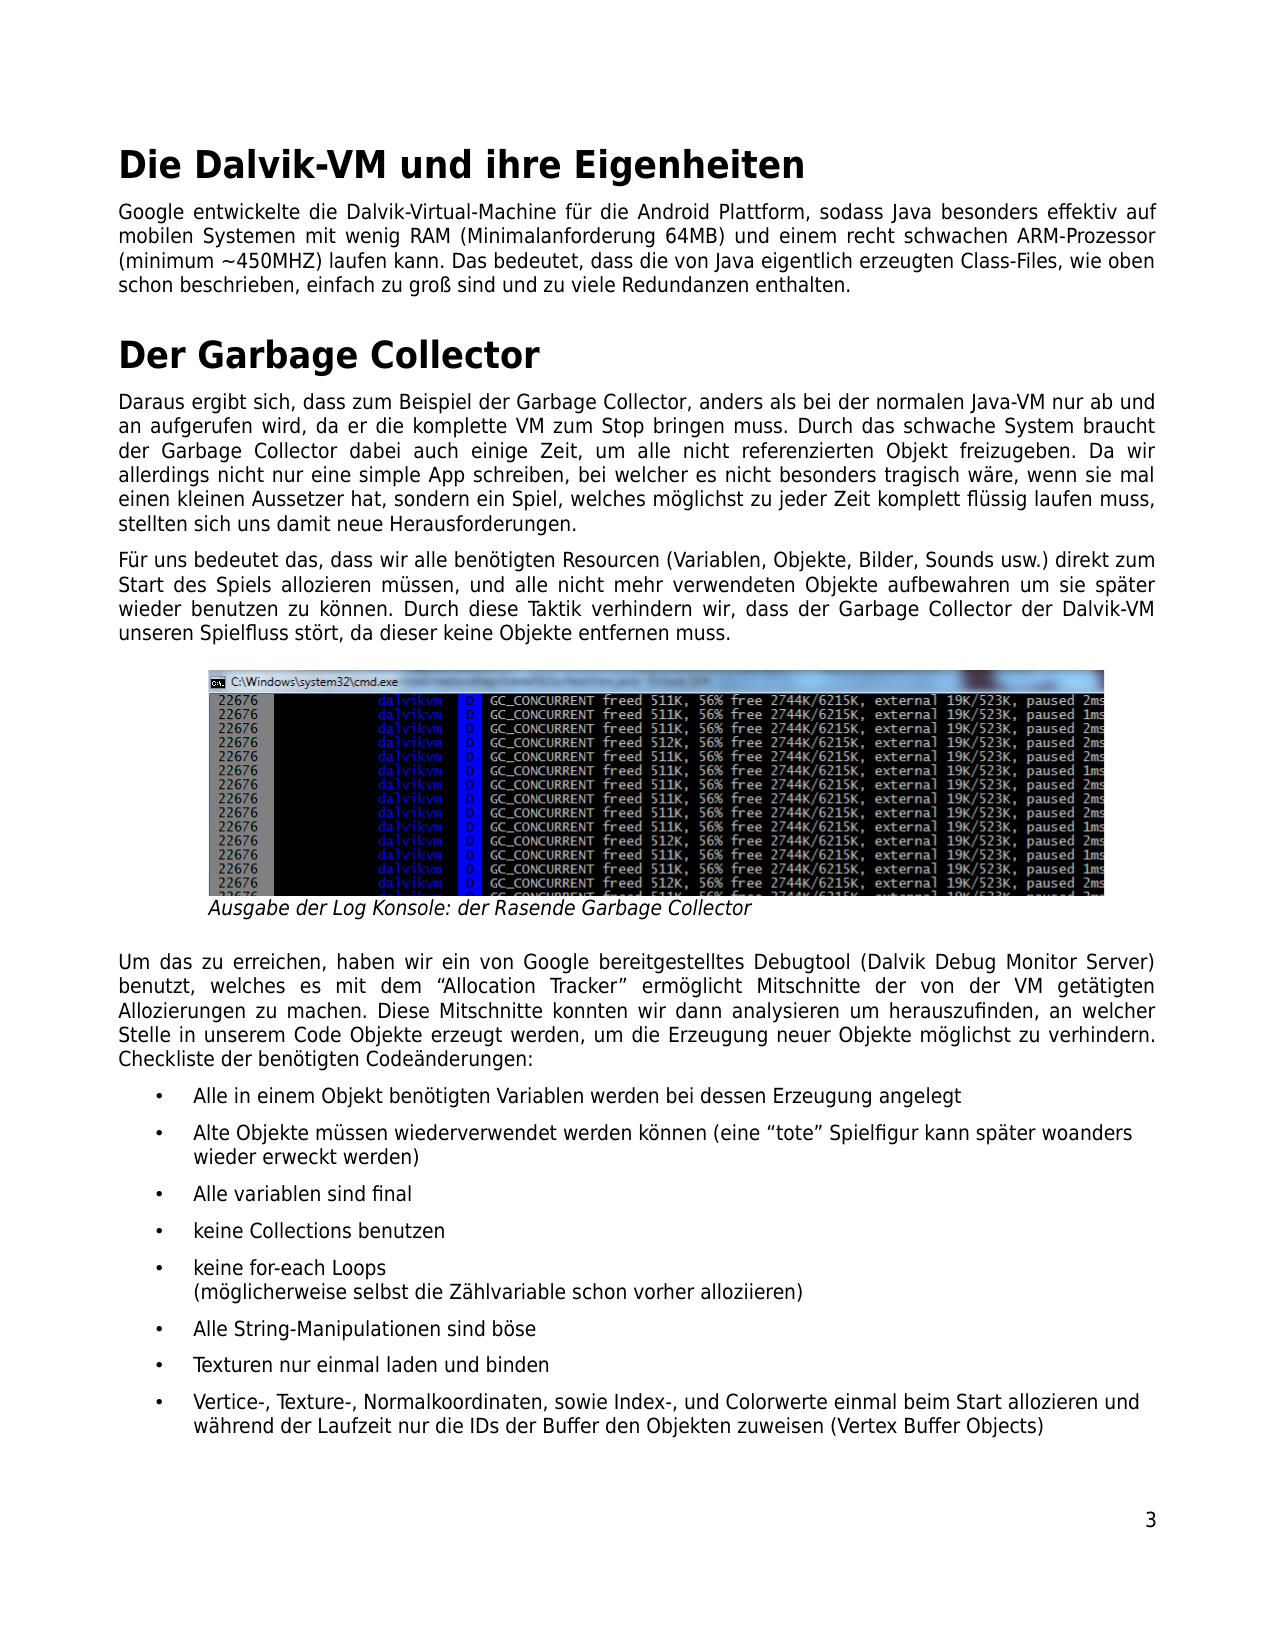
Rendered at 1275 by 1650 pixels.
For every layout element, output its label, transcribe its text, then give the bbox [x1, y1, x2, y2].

text Ausgabe der Log Konsole: der Rasende Garbage Collector [208, 671, 1067, 920]
text Der Garbage Collector [118, 310, 1157, 378]
list Texturen nur einmal laden und binden [156, 1353, 1157, 1378]
text Daraus ergibt sich, dass zum Beispiel der Garbage Collector, anders als bei der normalen Java-VM nur ab und an aufgerufen wird, da er die komplette VM zum Stop bringen muss. Durch das schwache System braucht der Garbage Collector dabei auch einige Zeit, um alle nicht referenzierten Objekt freizugeben. Da wir allerdings nicht nur eine simple App schreiben, bei welcher es nicht besonders tragisch wäre, wenn sie mal einen kleinen Aussetzer hat, sondern ein Spiel, welches möglichst zu jeder Zeit komplett flüssig laufen muss, stellten sich uns damit neue Herausforderungen. [118, 390, 1157, 536]
list Alle String-Manipulationen sind böse [156, 1317, 1157, 1341]
list Vertice-, Texture-, Normalkoordinaten, sowie Index-, und Colorwerte einmal beim Start allozieren und während der Laufzeit nur die IDs der Buffer den Objekten zuweisen (Vertex Buffer Objects) [156, 1390, 1157, 1439]
text Für uns bedeutet das, dass wir alle benötigten Resourcen (Variablen, Objekte, Bilder, Sounds usw.) direkt zum Start des Spiels allozieren müssen, und alle nicht mehr verwendeten Objekte aufbewahren um sie später wieder benutzen zu können. Durch diese Taktik verhindern wir, dass der Garbage Collector der Dalvik-VM unseren Spielfluss stört, da dieser keine Objekte entfernen muss. [118, 548, 1157, 646]
list Alle in einem Objekt benötigten Variablen werden bei dessen Erzeugung angelegt [156, 1084, 1157, 1108]
text Google entwickelte die Dalvik-Virtual-Machine für die Android Plattform, sodass Java besonders effektiv auf mobilen Systemen mit wenig RAM (Minimalanforderung 64MB) und einem recht schwachen ARM-Prozessor (minimum ~450MHZ) laufen kann. Das bedeutet, dass die von Java eigentlich erzeugten Class-Files, wie oben schon beschrieben, einfach zu groß sind und zu viele Redundanzen enthalten. [118, 200, 1157, 297]
list keine Collections benutzen [156, 1219, 1157, 1243]
list Alle variablen sind final [156, 1182, 1157, 1206]
list keine for-each Loops (möglicherweise selbst die Zählvariable schon vorher alloziieren) [156, 1256, 1157, 1304]
list Alte Objekte müssen wiederverwendet werden können (eine “tote” Spielfigur kann später woanders wieder erweckt werden) [156, 1121, 1157, 1169]
subtitle Die Dalvik-VM und ihre Eigenheiten [118, 143, 1157, 188]
text Um das zu erreichen, haben wir ein von Google bereitgestelltes Debugtool (Dalvik Debug Monitor Server) benutzt, welches es mit dem “Allocation Tracker” ermöglicht Mitschnitte der von der VM getätigten Allozierungen zu machen. Diese Mitschnitte konnten wir dann analysieren um herauszufinden, an welcher Stelle in unserem Code Objekte erzeugt werden, um die Erzeugung neuer Objekte möglichst zu verhindern. Checkliste der benötigten Codeänderungen: [118, 658, 1157, 1072]
